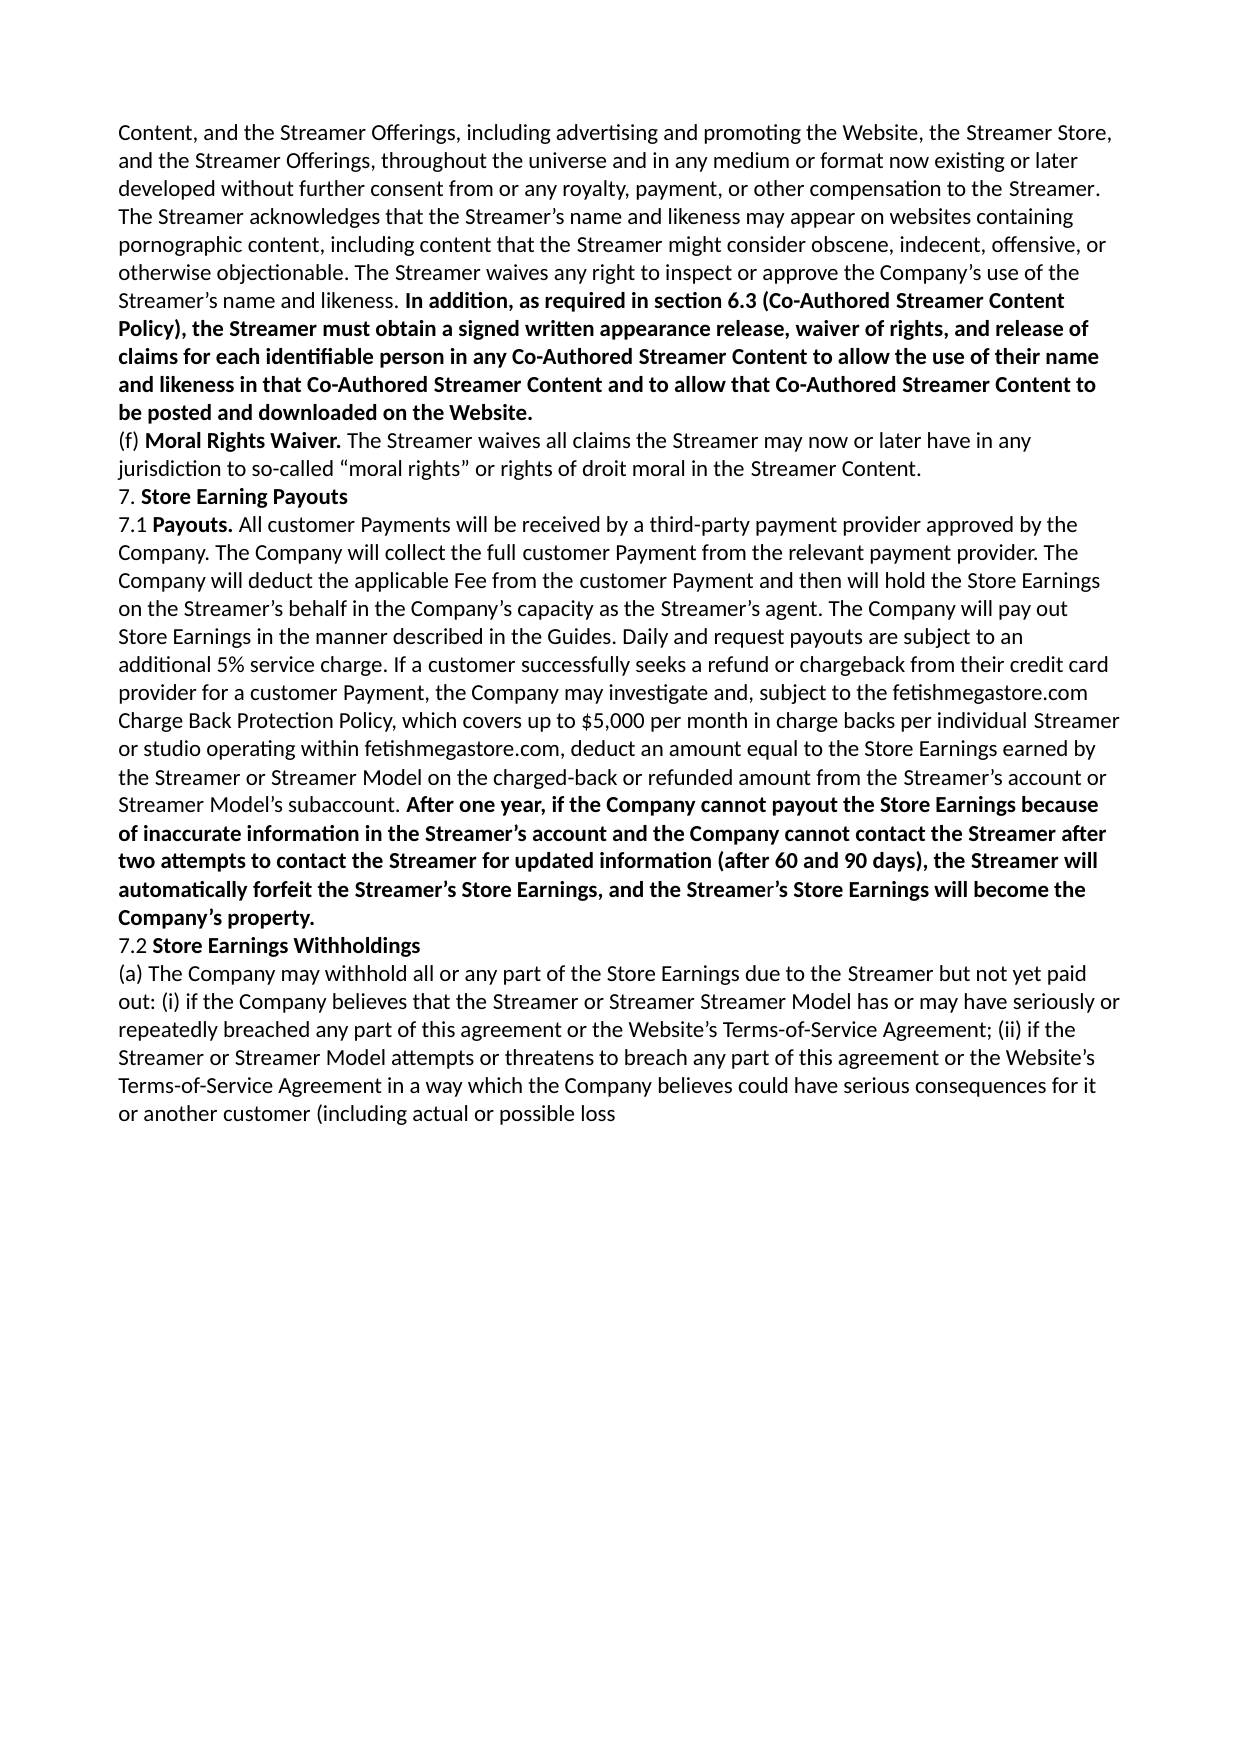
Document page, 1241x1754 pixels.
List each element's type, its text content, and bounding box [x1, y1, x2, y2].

text Content, and the Streamer Offerings, including advertising and promoting the Website, the Streamer Store, and the Streamer Offerings, throughout the universe and in any medium or format now existing or later developed without further consent from or any royalty, payment, or other compensation to the Streamer. The Streamer acknowledges that the Streamer’s name and likeness may appear on websites containing pornographic content, including content that the Streamer might consider obscene, indecent, offensive, or otherwise objectionable. The Streamer waives any right to inspect or approve the Company’s use of the Streamer’s name and likeness. In addition, as required in section 6.3 (Co-Authored Streamer Content Policy), the Streamer must obtain a signed written appearance release, waiver of rights, and release of claims for each identifiable person in any Co-Authored Streamer Content to allow the use of their name and likeness in that Co-Authored Streamer Content and to allow that Co-Authored Streamer Content to be posted and downloaded on the Website. [118, 118, 1122, 426]
text 7. Store Earning Payouts [118, 482, 1122, 510]
text 7.2 Store Earnings Withholdings [118, 931, 1122, 959]
text 7.1 Payouts. All customer Payments will be received by a third-party payment provider approved by the Company. The Company will collect the full customer Payment from the relevant payment provider. The Company will deduct the applicable Fee from the customer Payment and then will hold the Store Earnings on the Streamer’s behalf in the Company’s capacity as the Streamer’s agent. The Company will pay out Store Earnings in the manner described in the Guides. Daily and request payouts are subject to an additional 5% service charge. If a customer successfully seeks a refund or chargeback from their credit card provider for a customer Payment, the Company may investigate and, subject to the fetishmegastore.com Charge Back Protection Policy, which covers up to $5,000 per month in charge backs per individual Streamer or studio operating within fetishmegastore.com, deduct an amount equal to the Store Earnings earned by the Streamer or Streamer Model on the charged-back or refunded amount from the Streamer’s account or Streamer Model’s subaccount. After one year, if the Company cannot payout the Store Earnings because of inaccurate information in the Streamer’s account and the Company cannot contact the Streamer after two attempts to contact the Streamer for updated information (after 60 and 90 days), the Streamer will automatically forfeit the Streamer’s Store Earnings, and the Streamer’s Store Earnings will become the Company’s property. [118, 510, 1122, 931]
text (a) The Company may withhold all or any part of the Store Earnings due to the Streamer but not yet paid out: (i) if the Company believes that the Streamer or Streamer Streamer Model has or may have seriously or repeatedly breached any part of this agreement or the Website’s Terms-of-Service Agreement; (ii) if the Streamer or Streamer Model attempts or threatens to breach any part of this agreement or the Website’s Terms-of-Service Agreement in a way which the Company believes could have serious consequences for it or another customer (including actual or possible loss [118, 959, 1122, 1127]
text (f) Moral Rights Waiver. The Streamer waives all claims the Streamer may now or later have in any jurisdiction to so-called “moral rights” or rights of droit moral in the Streamer Content. [118, 426, 1122, 482]
